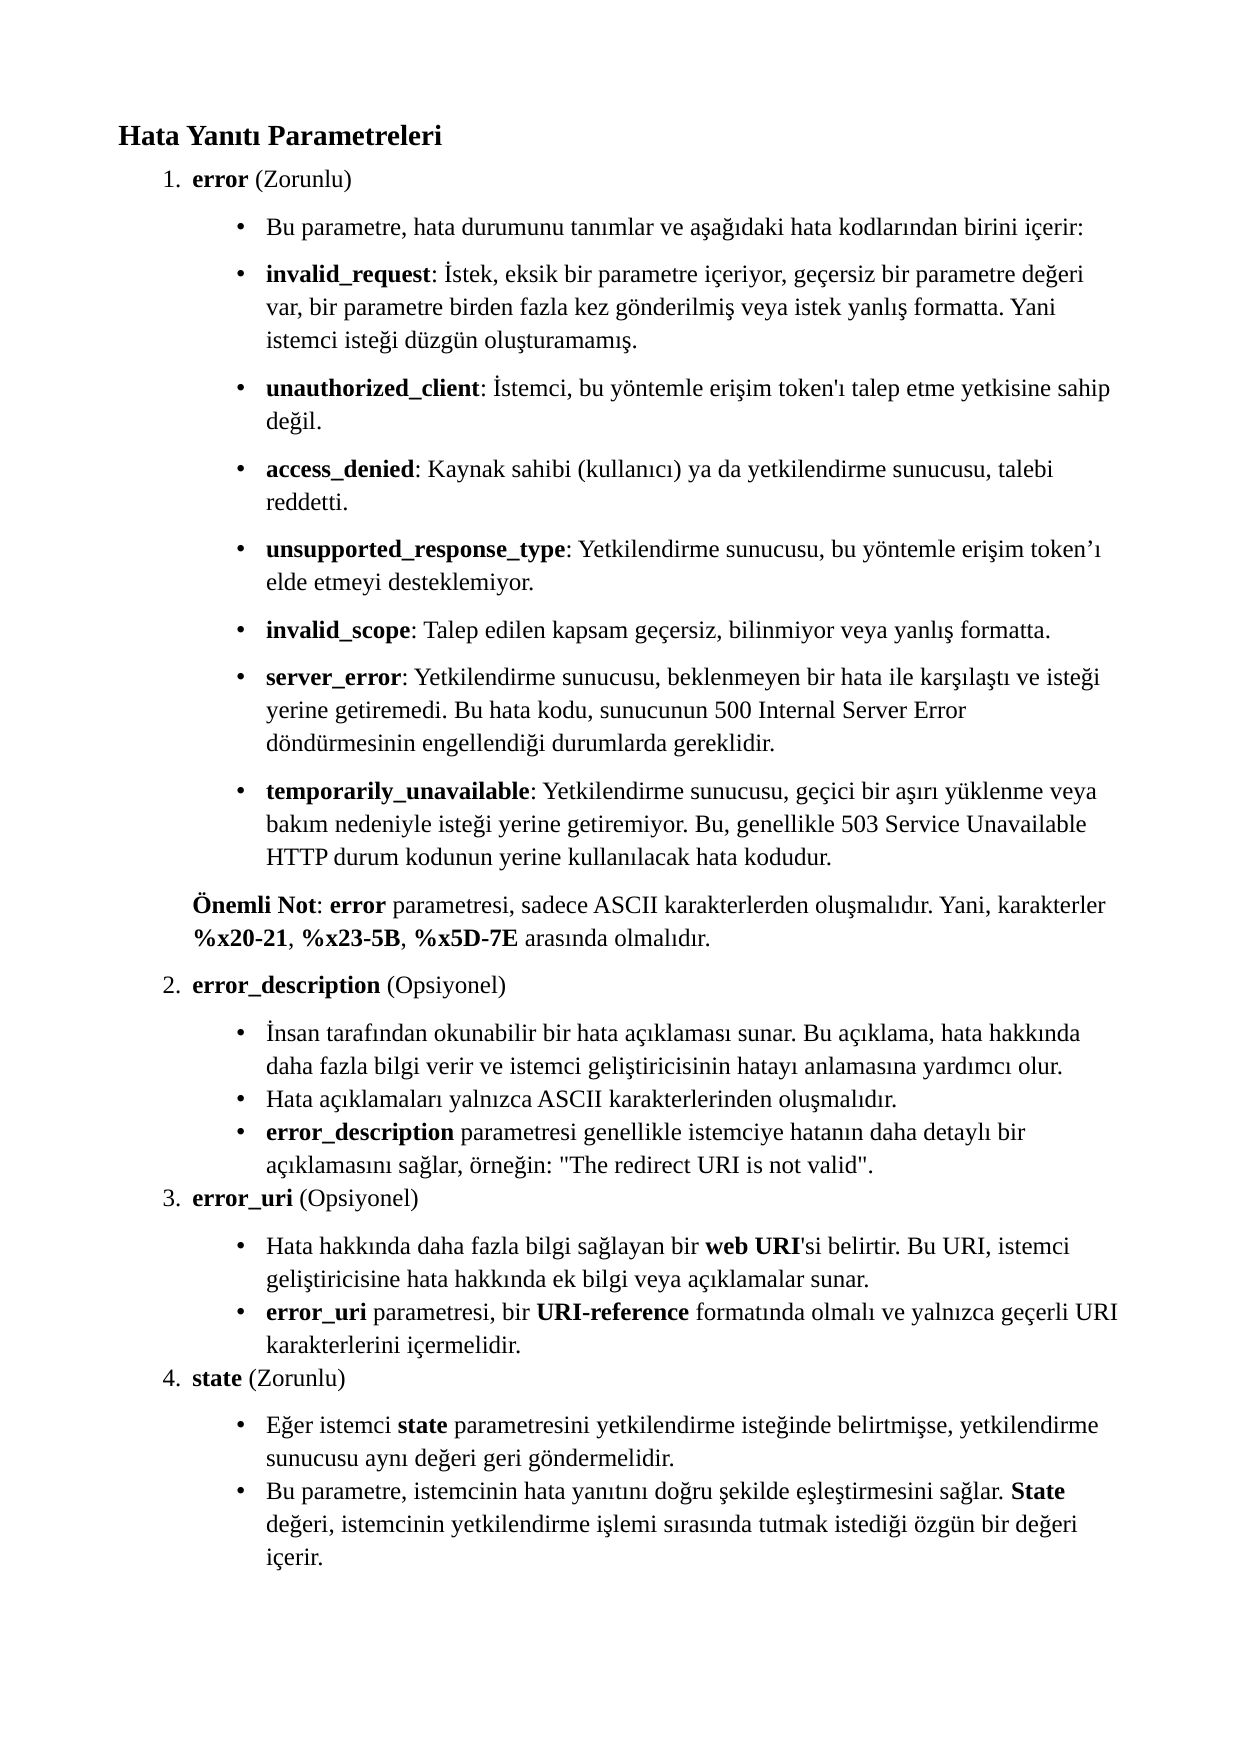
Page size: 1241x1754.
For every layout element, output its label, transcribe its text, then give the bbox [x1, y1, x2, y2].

list Bu parametre, hata durumunu tanımlar ve aşağıdaki hata kodlarından birini içerir: [236, 212, 1122, 241]
list Eğer istemci state parametresini yetkilendirme isteğinde belirtmişse, yetkilendirme sunucusu aynı değeri geri göndermelidir. [236, 1410, 1122, 1472]
list error_description (Opsiyonel) [162, 970, 1122, 999]
list unsupported_response_type: Yetkilendirme sunucusu, bu yöntemle erişim token’ı elde etmeyi desteklemiyor. [236, 534, 1122, 596]
list error_description parametresi genellikle istemciye hatanın daha detaylı bir açıklamasını sağlar, örneğin: "The redirect URI is not valid". [236, 1117, 1122, 1179]
list error (Zorunlu) [162, 164, 1122, 193]
list access_denied: Kaynak sahibi (kullanıcı) ya da yetkilendirme sunucusu, talebi reddetti. [236, 454, 1122, 515]
list Hata hakkında daha fazla bilgi sağlayan bir web URI'si belirtir. Bu URI, istemci geliştiricisine hata hakkında ek bilgi veya açıklamalar sunar. [236, 1231, 1122, 1292]
list temporarily_unavailable: Yetkilendirme sunucusu, geçici bir aşırı yüklenme veya bakım nedeniyle isteği yerine getiremiyor. Bu, genellikle 503 Service Unavailable HTTP durum kodunun yerine kullanılacak hata kodudur. [236, 776, 1122, 871]
list Hata açıklamaları yalnızca ASCII karakterlerinden oluşmalıdır. [236, 1084, 1122, 1113]
list server_error: Yetkilendirme sunucusu, beklenmeyen bir hata ile karşılaştı ve isteği yerine getiremedi. Bu hata kodu, sunucunun 500 Internal Server Error döndürmesinin engellendiği durumlarda gereklidir. [236, 662, 1122, 757]
list error_uri (Opsiyonel) [162, 1183, 1122, 1212]
subtitle Hata Yanıtı Parametreleri [118, 118, 1122, 152]
list İnsan tarafından okunabilir bir hata açıklaması sunar. Bu açıklama, hata hakkında daha fazla bilgi verir ve istemci geliştiricisinin hatayı anlamasına yardımcı olur. [236, 1018, 1122, 1080]
list invalid_request: İstek, eksik bir parametre içeriyor, geçersiz bir parametre değeri var, bir parametre birden fazla kez gönderilmiş veya istek yanlış formatta. Yani istemci isteği düzgün oluşturamamış. [236, 259, 1122, 354]
list Önemli Not: error parametresi, sadece ASCII karakterlerden oluşmalıdır. Yani, karakterler %x20-21, %x23-5B, %x5D-7E arasında olmalıdır. [162, 890, 1122, 952]
list unauthorized_client: İstemci, bu yöntemle erişim token'ı talep etme yetkisine sahip değil. [236, 373, 1122, 435]
list state (Zorunlu) [162, 1363, 1122, 1392]
list invalid_scope: Talep edilen kapsam geçersiz, bilinmiyor veya yanlış formatta. [236, 615, 1122, 644]
list Bu parametre, istemcinin hata yanıtını doğru şekilde eşleştirmesini sağlar. State değeri, istemcinin yetkilendirme işlemi sırasında tutmak istediği özgün bir değeri içerir. [236, 1476, 1122, 1571]
list error_uri parametresi, bir URI-reference formatında olmalı ve yalnızca geçerli URI karakterlerini içermelidir. [236, 1297, 1122, 1358]
